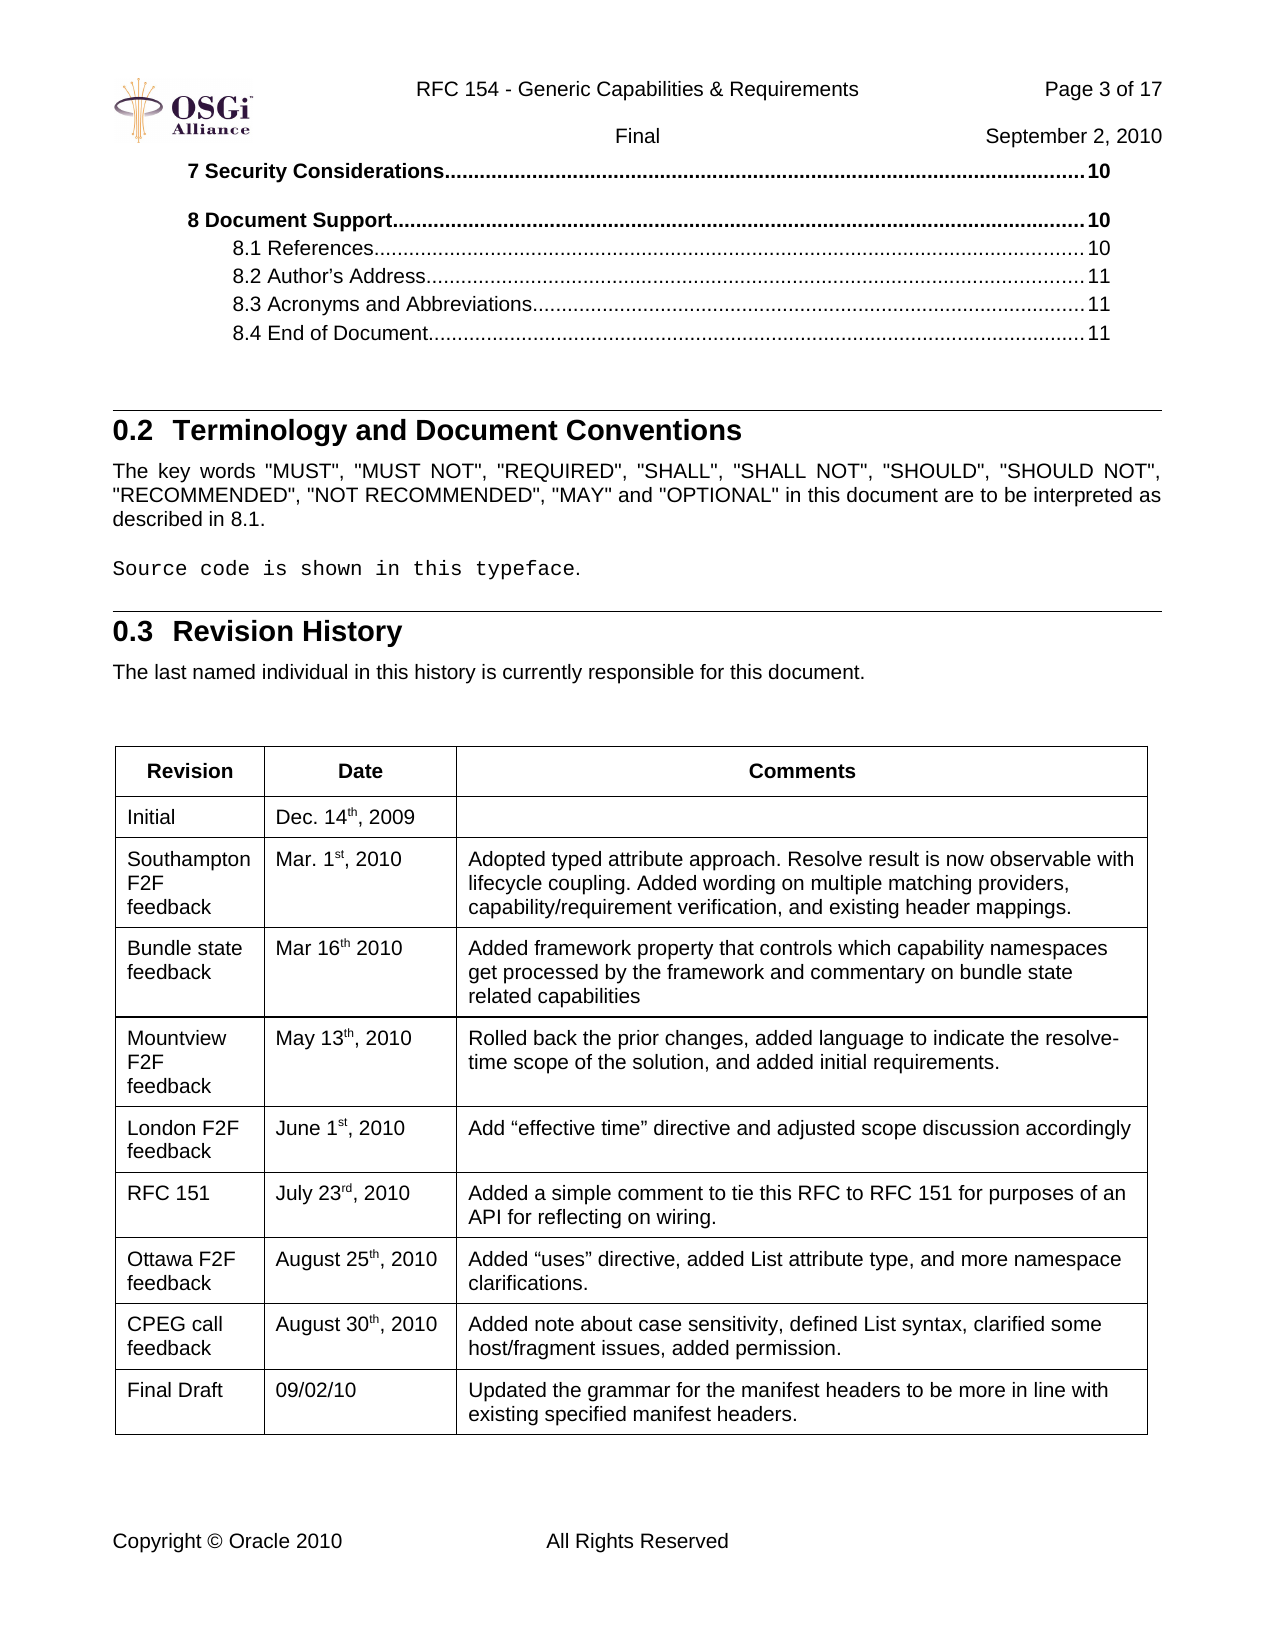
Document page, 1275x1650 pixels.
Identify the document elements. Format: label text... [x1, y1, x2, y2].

table_cell Mar. 1st, 2010 [265, 838, 456, 927]
table_header Revision [116, 747, 264, 796]
text 7 Security Considerations 10 [187, 159, 1162, 183]
text 8.1 References 10 [232, 236, 1162, 260]
table_cell July 23rd, 2010 [265, 1173, 456, 1237]
subtitle Terminology and Document Conventions [112, 411, 1162, 447]
table_cell Added a simple comment to tie this RFC to RFC 151 for purposes of an API for reflecting on wiring. [457, 1173, 1147, 1237]
text 8.4 End of Document 11 [232, 320, 1162, 344]
table_cell Ottawa F2F feedback [116, 1238, 264, 1303]
table_cell RFC 151 [116, 1173, 264, 1237]
table_cell CPEG call feedback [116, 1304, 264, 1368]
table_cell Rolled back the prior changes, added language to indicate the resolve-time scope of the solution, and added initial requirements. [457, 1018, 1147, 1106]
table_header Comments [457, 747, 1147, 796]
text 8.2 Author’s Address 11 [232, 264, 1162, 288]
table_cell Initial [116, 797, 264, 837]
text 8.3 Acronyms and Abbreviations 11 [232, 292, 1162, 316]
table_cell [457, 797, 1147, 837]
table_cell Mountview F2F feedback [116, 1018, 264, 1106]
text The key words "MUST", "MUST NOT", "REQUIRED", "SHALL", "SHALL NOT", "SHOULD", "SHOULD NOT", "RECOMMENDED", "NOT RECOMMENDED", "MAY" and "OPTIONAL" in this document are to be interpreted as described in 8.1. [112, 459, 1162, 531]
table_cell May 13th, 2010 [265, 1018, 456, 1106]
table_cell June 1st, 2010 [265, 1107, 456, 1172]
table_cell Dec. 14th, 2009 [265, 797, 456, 837]
picture [114, 78, 254, 143]
text The last named individual in this history is currently responsible for this document. [112, 660, 1162, 684]
table_cell London F2F feedback [116, 1107, 264, 1172]
table_header Date [265, 747, 456, 796]
table_cell Bundle state feedback [116, 928, 264, 1016]
table_cell August 30th, 2010 [265, 1304, 456, 1368]
table_cell Added framework property that controls which capability namespaces get processed by the framework and commentary on bundle state related capabilities [457, 928, 1147, 1016]
subtitle Revision History [112, 612, 1162, 648]
text 8 Document Support 10 [187, 208, 1162, 232]
table_cell Mar 16th 2010 [265, 928, 456, 1016]
table_cell Adopted typed attribute approach. Resolve result is now observable with lifecycle coupling. Added wording on multiple matching providers, capability/requirement verification, and existing header mappings. [457, 838, 1147, 927]
table_cell Added “uses” directive, added List attribute type, and more namespace clarifications. [457, 1238, 1147, 1303]
table_cell Southampton F2F feedback [116, 838, 264, 927]
text Source code is shown in this typeface. [112, 556, 1162, 582]
table_cell Final Draft [116, 1370, 264, 1434]
table_cell August 25th, 2010 [265, 1238, 456, 1303]
table_cell Updated the grammar for the manifest headers to be more in line with existing specified manifest headers. [457, 1370, 1147, 1434]
table_cell Add “effective time” directive and adjusted scope discussion accordingly [457, 1107, 1147, 1172]
table_cell 09/02/10 [265, 1370, 456, 1434]
table_cell Added note about case sensitivity, defined List syntax, clarified some host/fragment issues, added permission. [457, 1304, 1147, 1368]
